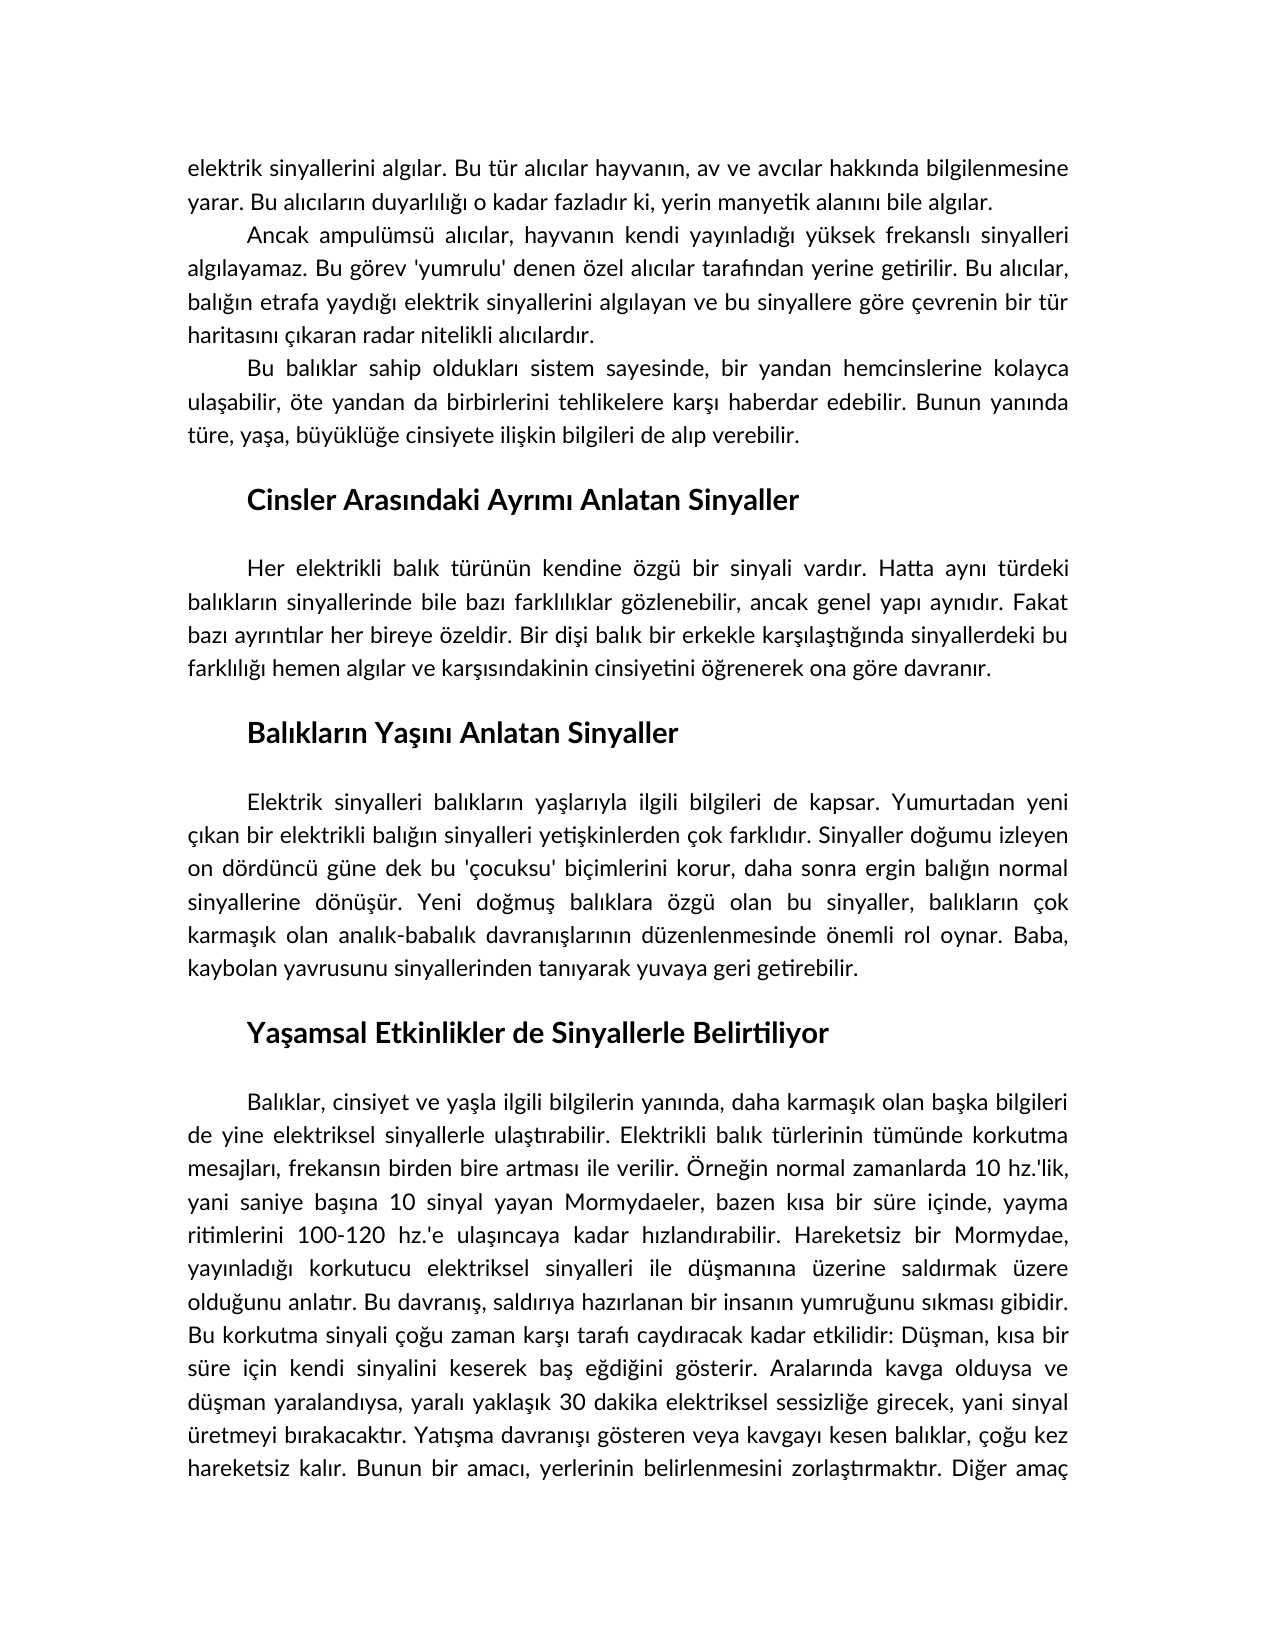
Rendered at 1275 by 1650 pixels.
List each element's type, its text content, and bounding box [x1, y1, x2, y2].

text Balıklar, cinsiyet ve yaşla ilgili bilgilerin yanında, daha karmaşık olan başka bilgileri de yine elektriksel sinyallerle ulaştırabilir. Elektrikli balık türlerinin tümünde korkutma mesajları, frekansın birden bire artması ile verilir. Örneğin normal zamanlarda 10 hz.'lik, yani saniye başına 10 sinyal yayan Mormydaeler, bazen kısa bir süre içinde, yayma ritimlerini 100-120 hz.'e ulaşıncaya kadar hızlandırabilir. Hareketsiz bir Mormydae, yayınladığı korkutucu elektriksel sinyalleri ile düşmanına üzerine saldırmak üzere olduğunu anlatır. Bu davranış, saldırıya hazırlanan bir insanın yumruğunu sıkması gibidir. Bu korkutma sinyali çoğu zaman karşı tarafı caydıracak kadar etkilidir: Düşman, kısa bir süre için kendi sinyalini keserek baş eğdiğini gösterir. Aralarında kavga olduysa ve düşman yaralandıysa, yaralı yaklaşık 30 dakika elektriksel sessizliğe girecek, yani sinyal üretmeyi bırakacaktır. Yatışma davranışı gösteren veya kavgayı kesen balıklar, çoğu kez hareketsiz kalır. Bunun bir amacı, yerlerinin belirlenmesini zorlaştırmaktır. Diğer amaç [187, 1083, 1070, 1483]
text elektrik sinyallerini algılar. Bu tür alıcılar hayvanın, av ve avcılar hakkında bilgilenmesine yarar. Bu alıcıların duyarlılığı o kadar fazladır ki, yerin manyetik alanını bile algılar. [187, 150, 1070, 217]
subtitle Cinsler Arasındaki Ayrımı Anlatan Sinyaller [187, 483, 1070, 517]
text Her elektrikli balık türünün kendine özgü bir sinyali vardır. Hatta aynı türdeki balıkların sinyallerinde bile bazı farklılıklar gözlenebilir, ancak genel yapı aynıdır. Fakat bazı ayrıntılar her bireye özeldir. Bir dişi balık bir erkekle karşılaştığında sinyallerdeki bu farklılığı hemen algılar ve karşısındakinin cinsiyetini öğrenerek ona göre davranır. [187, 550, 1070, 683]
subtitle Balıkların Yaşını Anlatan Sinyaller [187, 717, 1070, 750]
subtitle Yaşamsal Etkinlikler de Sinyallerle Belirtiliyor [187, 1017, 1070, 1050]
text Elektrik sinyalleri balıkların yaşlarıyla ilgili bilgileri de kapsar. Yumurtadan yeni çıkan bir elektrikli balığın sinyalleri yetişkinlerden çok farklıdır. Sinyaller doğumu izleyen on dördüncü güne dek bu 'çocuksu' biçimlerini korur, daha sonra ergin balığın normal sinyallerine dönüşür. Yeni doğmuş balıklara özgü olan bu sinyaller, balıkların çok karmaşık olan analık-babalık davranışlarının düzenlenmesinde önemli rol oynar. Baba, kaybolan yavrusunu sinyallerinden tanıyarak yuvaya geri getirebilir. [187, 783, 1070, 983]
text Bu balıklar sahip oldukları sistem sayesinde, bir yandan hemcinslerine kolayca ulaşabilir, öte yandan da birbirlerini tehlikelere karşı haberdar edebilir. Bunun yanında türe, yaşa, büyüklüğe cinsiyete ilişkin bilgileri de alıp verebilir. [187, 350, 1070, 450]
text Ancak ampulümsü alıcılar, hayvanın kendi yayınladığı yüksek frekanslı sinyalleri algılayamaz. Bu görev 'yumrulu' denen özel alıcılar tarafından yerine getirilir. Bu alıcılar, balığın etrafa yaydığı elektrik sinyallerini algılayan ve bu sinyallere göre çevrenin bir tür haritasını çıkaran radar nitelikli alıcılardır. [187, 217, 1070, 350]
